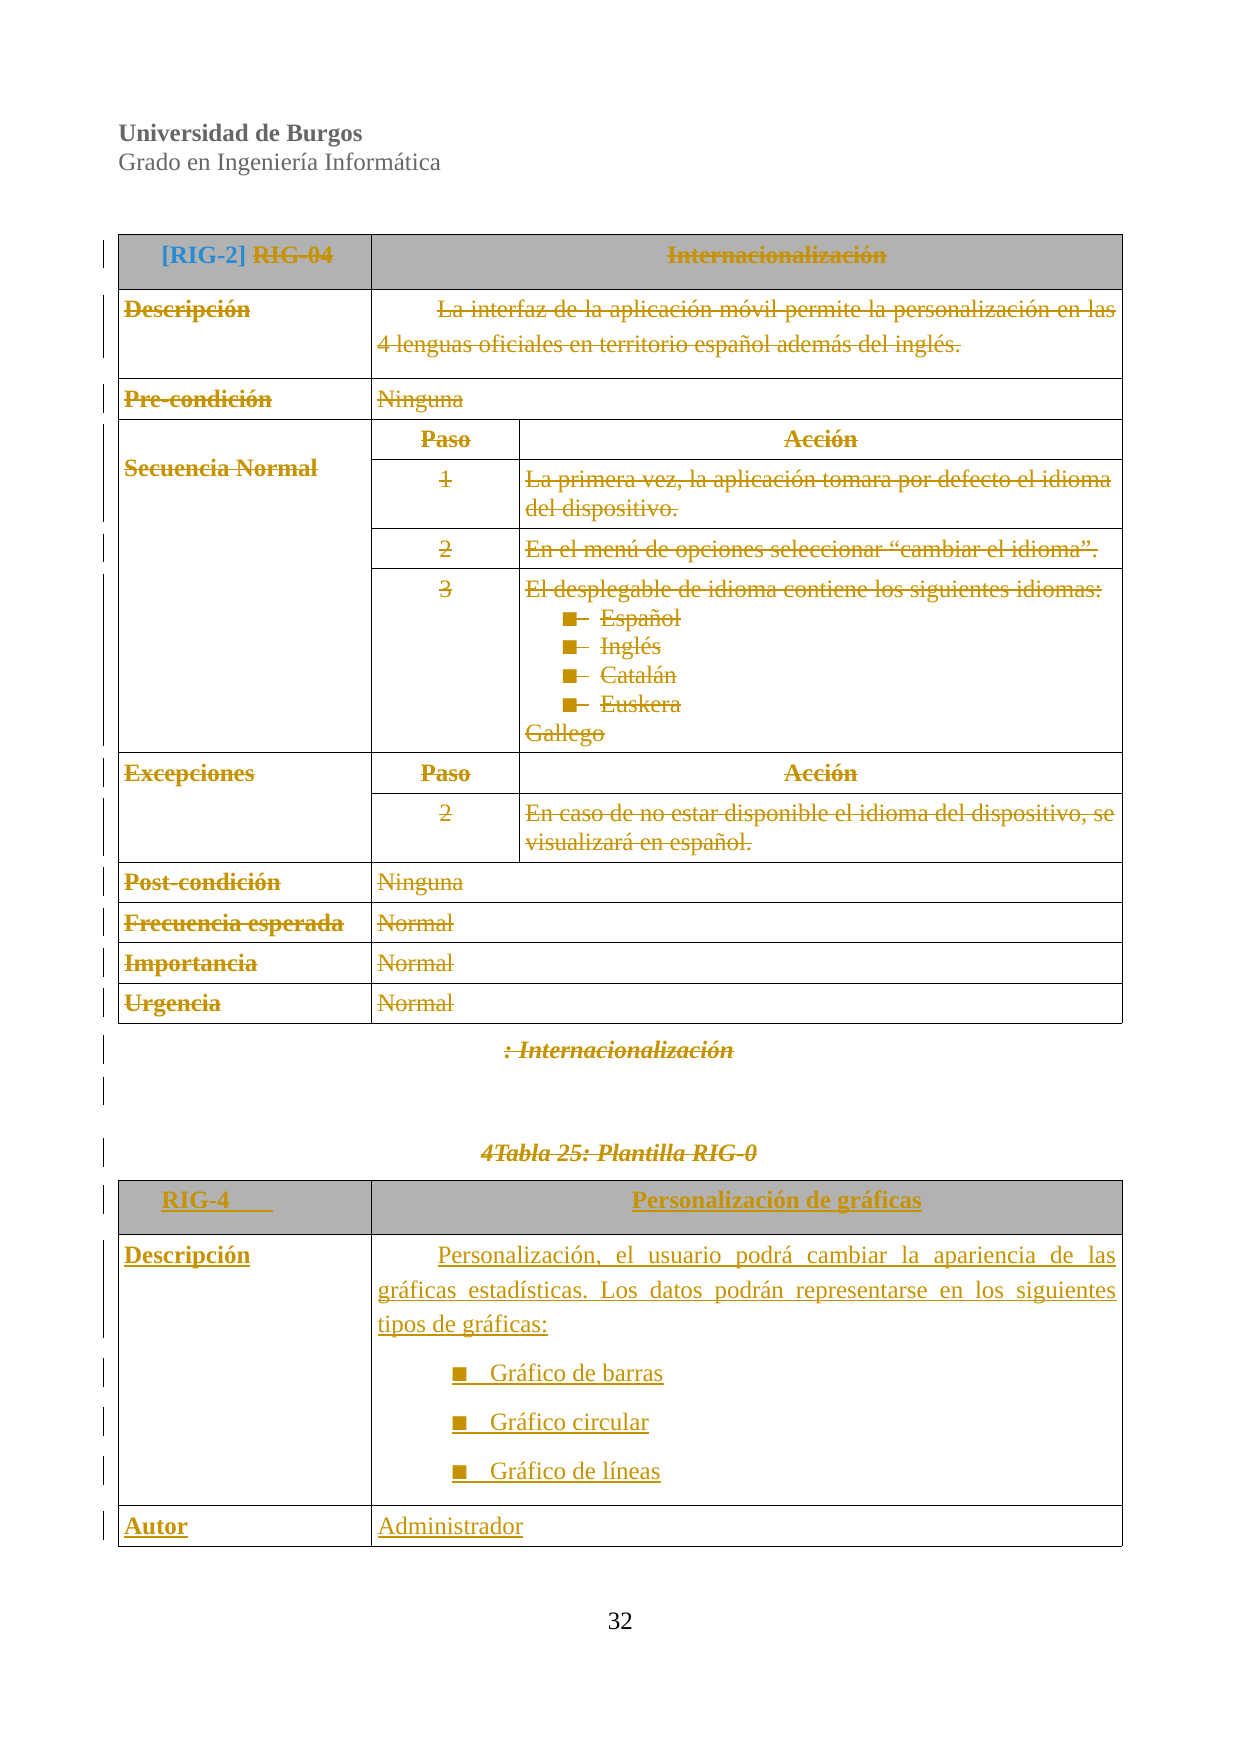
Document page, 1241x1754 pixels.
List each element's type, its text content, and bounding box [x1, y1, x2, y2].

table_header Personalización de gráficas [372, 1181, 1122, 1234]
table_cell [372, 569, 519, 752]
table_cell Personalización, el usuario podrá cambiar la apariencia de las gráficas estadísticas. Los datos podrán representarse en los siguientes tipos de gráficas: Gráfico de barras Gráfico circular Gráfico de líneas [372, 1235, 1122, 1505]
table_cell [119, 943, 371, 982]
table_cell [119, 290, 371, 378]
table_cell [372, 420, 519, 459]
table_cell [520, 753, 1122, 792]
table_cell [119, 903, 371, 942]
table_cell [520, 569, 1122, 752]
table_cell Administrador [372, 1506, 1122, 1546]
table_cell [372, 529, 519, 568]
table_cell [372, 984, 1122, 1023]
table_cell [372, 794, 519, 862]
table_header [119, 235, 371, 289]
table_cell [119, 379, 371, 418]
table_cell [372, 943, 1122, 982]
table_header [119, 1181, 371, 1234]
table_cell [119, 984, 371, 1023]
table_cell [520, 420, 1122, 459]
table_cell [520, 460, 1122, 528]
table_cell [119, 420, 371, 752]
table_cell [372, 753, 519, 792]
table_cell [119, 863, 371, 902]
table_cell [520, 529, 1122, 568]
table_header [372, 235, 1122, 289]
table_cell [372, 290, 1122, 378]
table_cell [119, 753, 371, 862]
table_cell [372, 379, 1122, 418]
table_cell [372, 903, 1122, 942]
table_cell Descripción [119, 1235, 371, 1505]
table_cell Autor [119, 1506, 371, 1546]
table_cell [372, 460, 519, 528]
table_cell [520, 794, 1122, 862]
table_cell [372, 863, 1122, 902]
